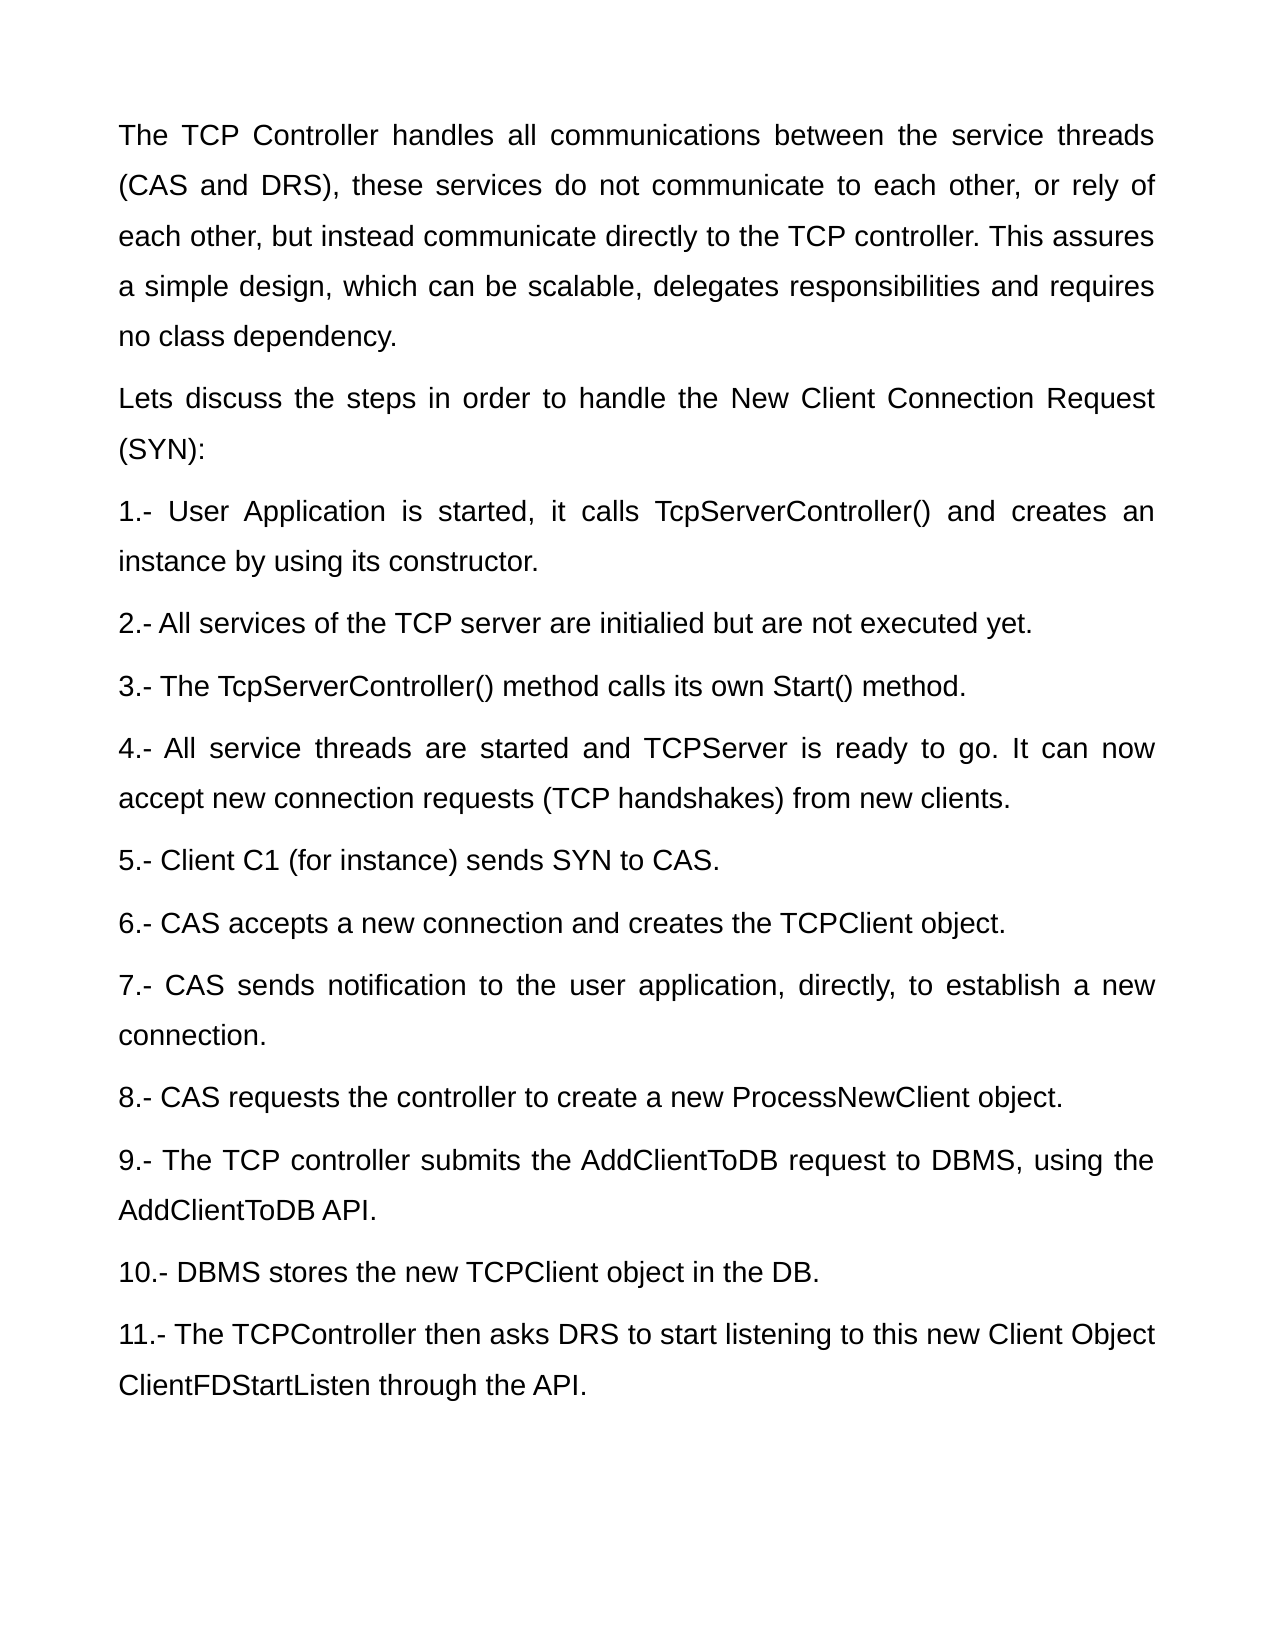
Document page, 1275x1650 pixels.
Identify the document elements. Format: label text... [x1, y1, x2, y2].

text Lets discuss the steps in order to handle the New Client Connection Request (SYN): [118, 382, 1157, 465]
text 1.- User Application is started, it calls TcpServerController() and creates an instance by using its constructor. [118, 494, 1157, 578]
text 10.- DBMS stores the new TCPClient object in the DB. [118, 1255, 1157, 1288]
text 2.- All services of the TCP server are initialied but are not executed yet. [118, 607, 1157, 640]
text 8.- CAS requests the controller to create a new ProcessNewClient object. [118, 1080, 1157, 1114]
text 7.- CAS sends notification to the user application, directly, to establish a new connection. [118, 968, 1157, 1052]
text 6.- CAS accepts a new connection and creates the TCPClient object. [118, 906, 1157, 939]
text 4.- All service threads are started and TCPServer is ready to go. It can now accept new connection requests (TCP handshakes) from new clients. [118, 731, 1157, 815]
text 9.- The TCP controller submits the AddClientToDB request to DBMS, using the AddClientToDB API. [118, 1142, 1157, 1226]
text The TCP Controller handles all communications between the service threads (CAS and DRS), these services do not communicate to each other, or rely of each other, but instead communicate directly to the TCP controller. This assures a simple design, which can be scalable, delegates responsibilities and requires no class dependency. [118, 118, 1157, 353]
text 11.- The TCPController then asks DRS to start listening to this new Client Object ClientFDStartListen through the API. [118, 1317, 1157, 1401]
text 5.- Client C1 (for instance) sends SYN to CAS. [118, 843, 1157, 877]
text 3.- The TcpServerController() method calls its own Start() method. [118, 669, 1157, 702]
